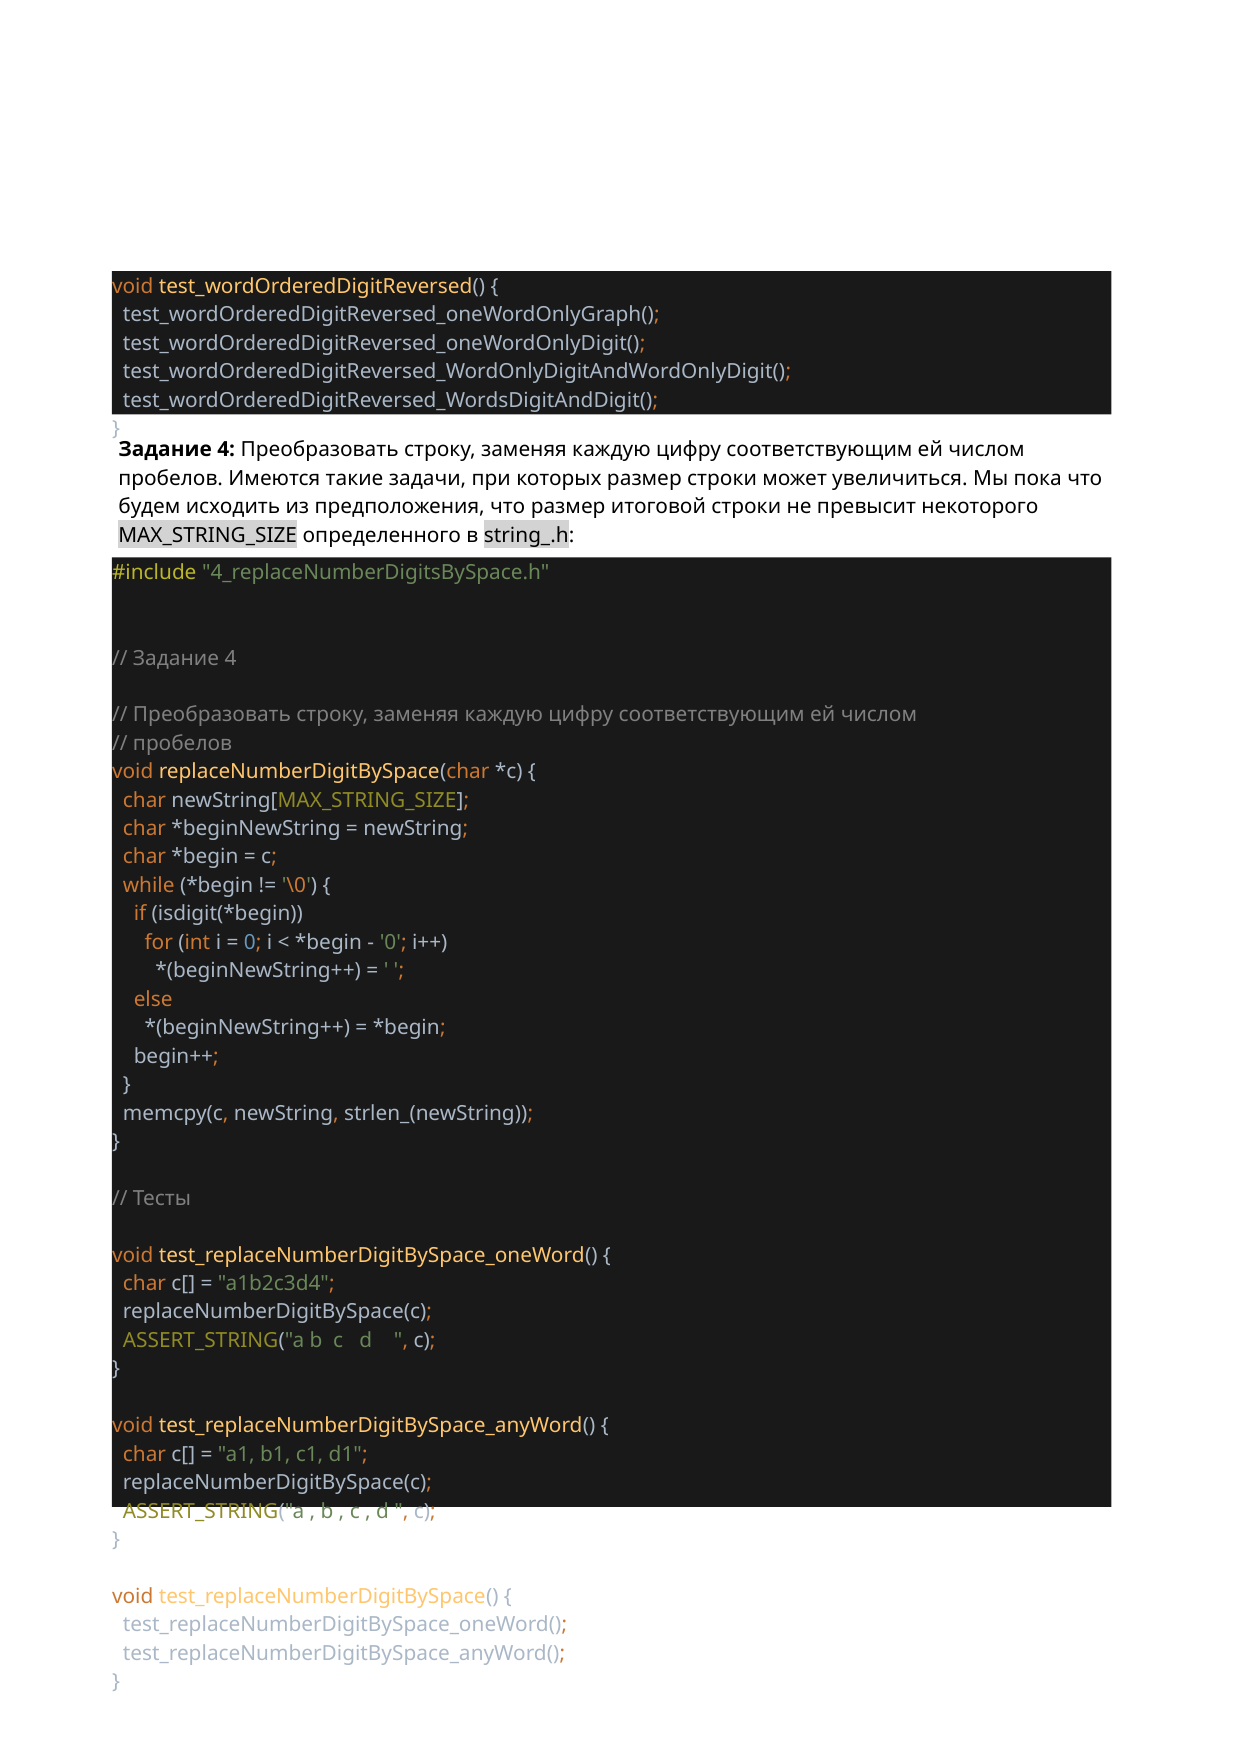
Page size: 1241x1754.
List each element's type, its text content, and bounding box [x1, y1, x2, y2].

text Задание 4: Преобразовать строку, заменяя каждую цифру соответствующим ей числом пробелов. Имеются такие задачи, при которых размер строки может увеличиться. Мы пока что будем исходить из предположения, что размер итоговой строки не превысит некоторого MAX_STRING_SIZE определенного в string_.h: [118, 434, 1122, 548]
